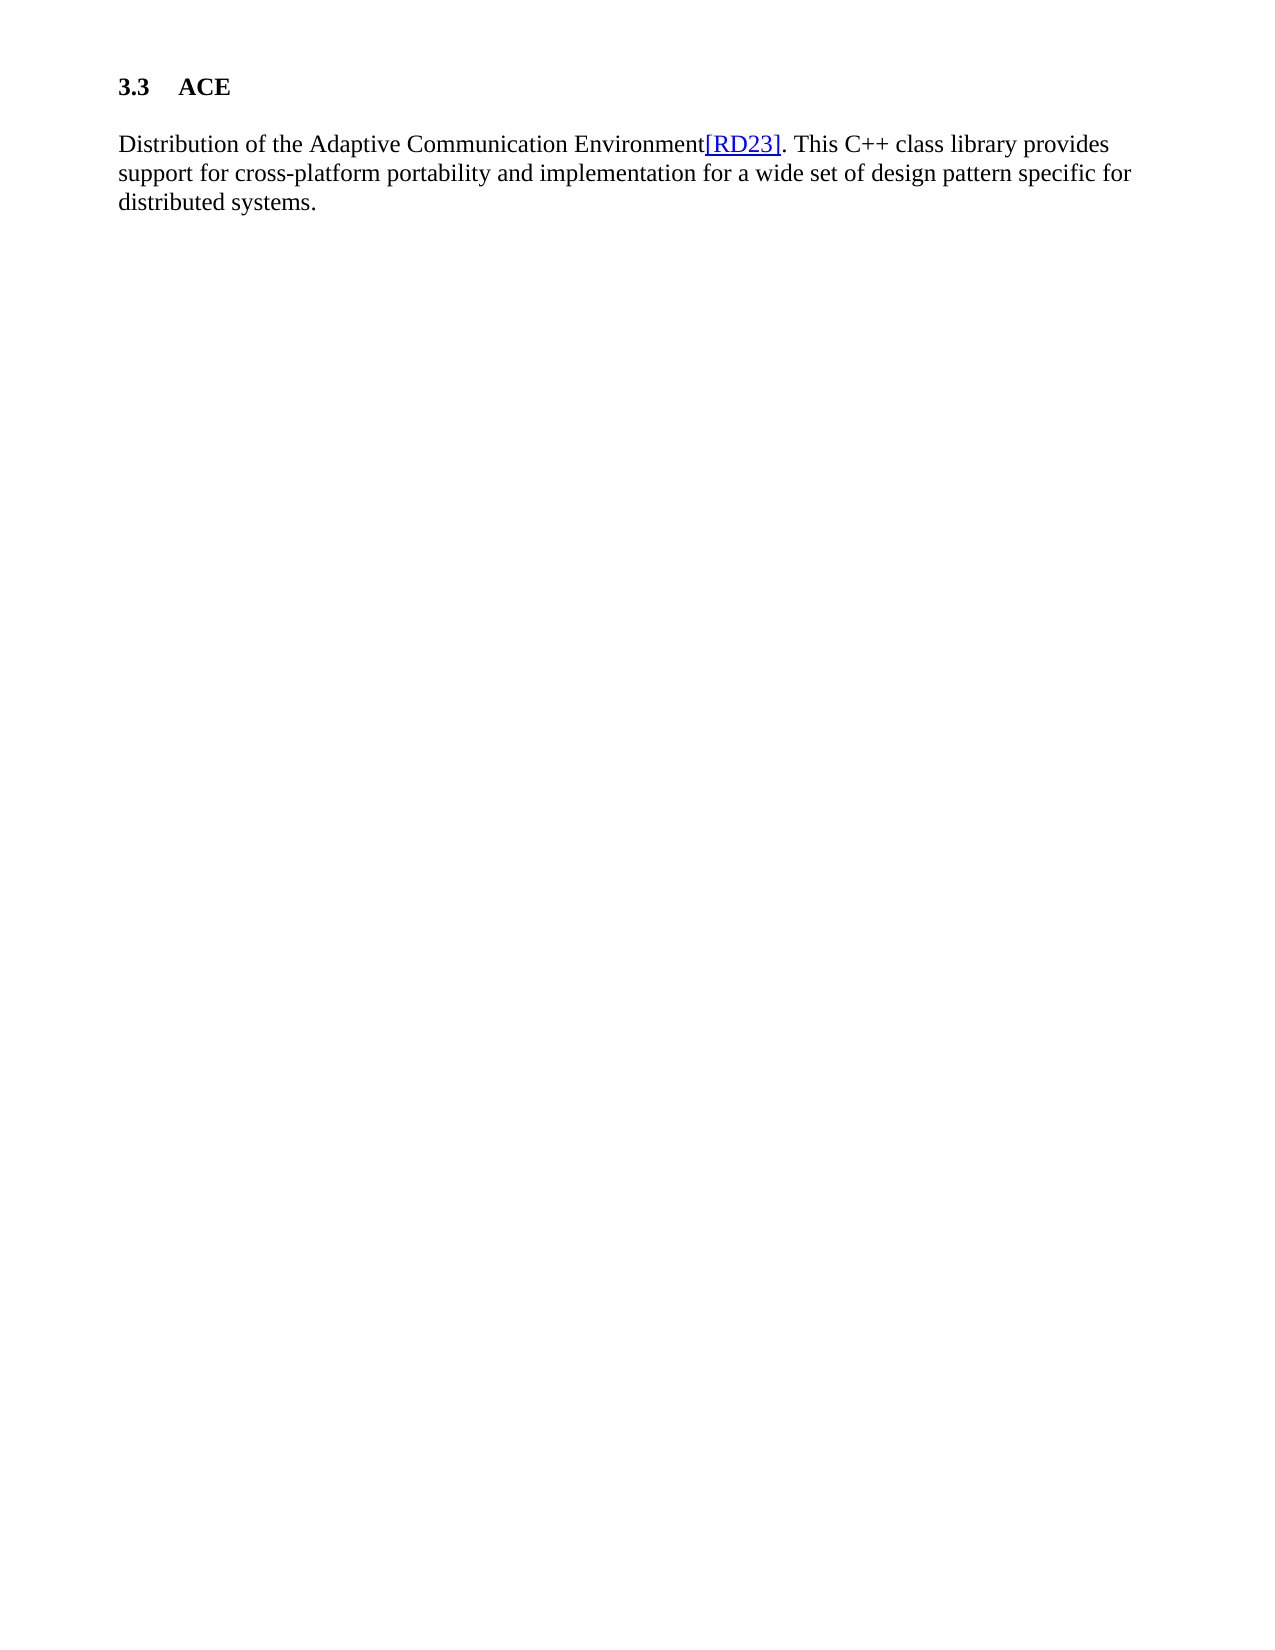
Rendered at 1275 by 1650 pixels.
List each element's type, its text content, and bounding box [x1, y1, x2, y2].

subtitle ACE [118, 72, 1216, 100]
text Distribution of the Adaptive Communication Environment[RD23]. This C++ class library provides support for cross-platform portability and implementation for a wide set of design pattern specific for distributed systems. [118, 129, 1141, 216]
